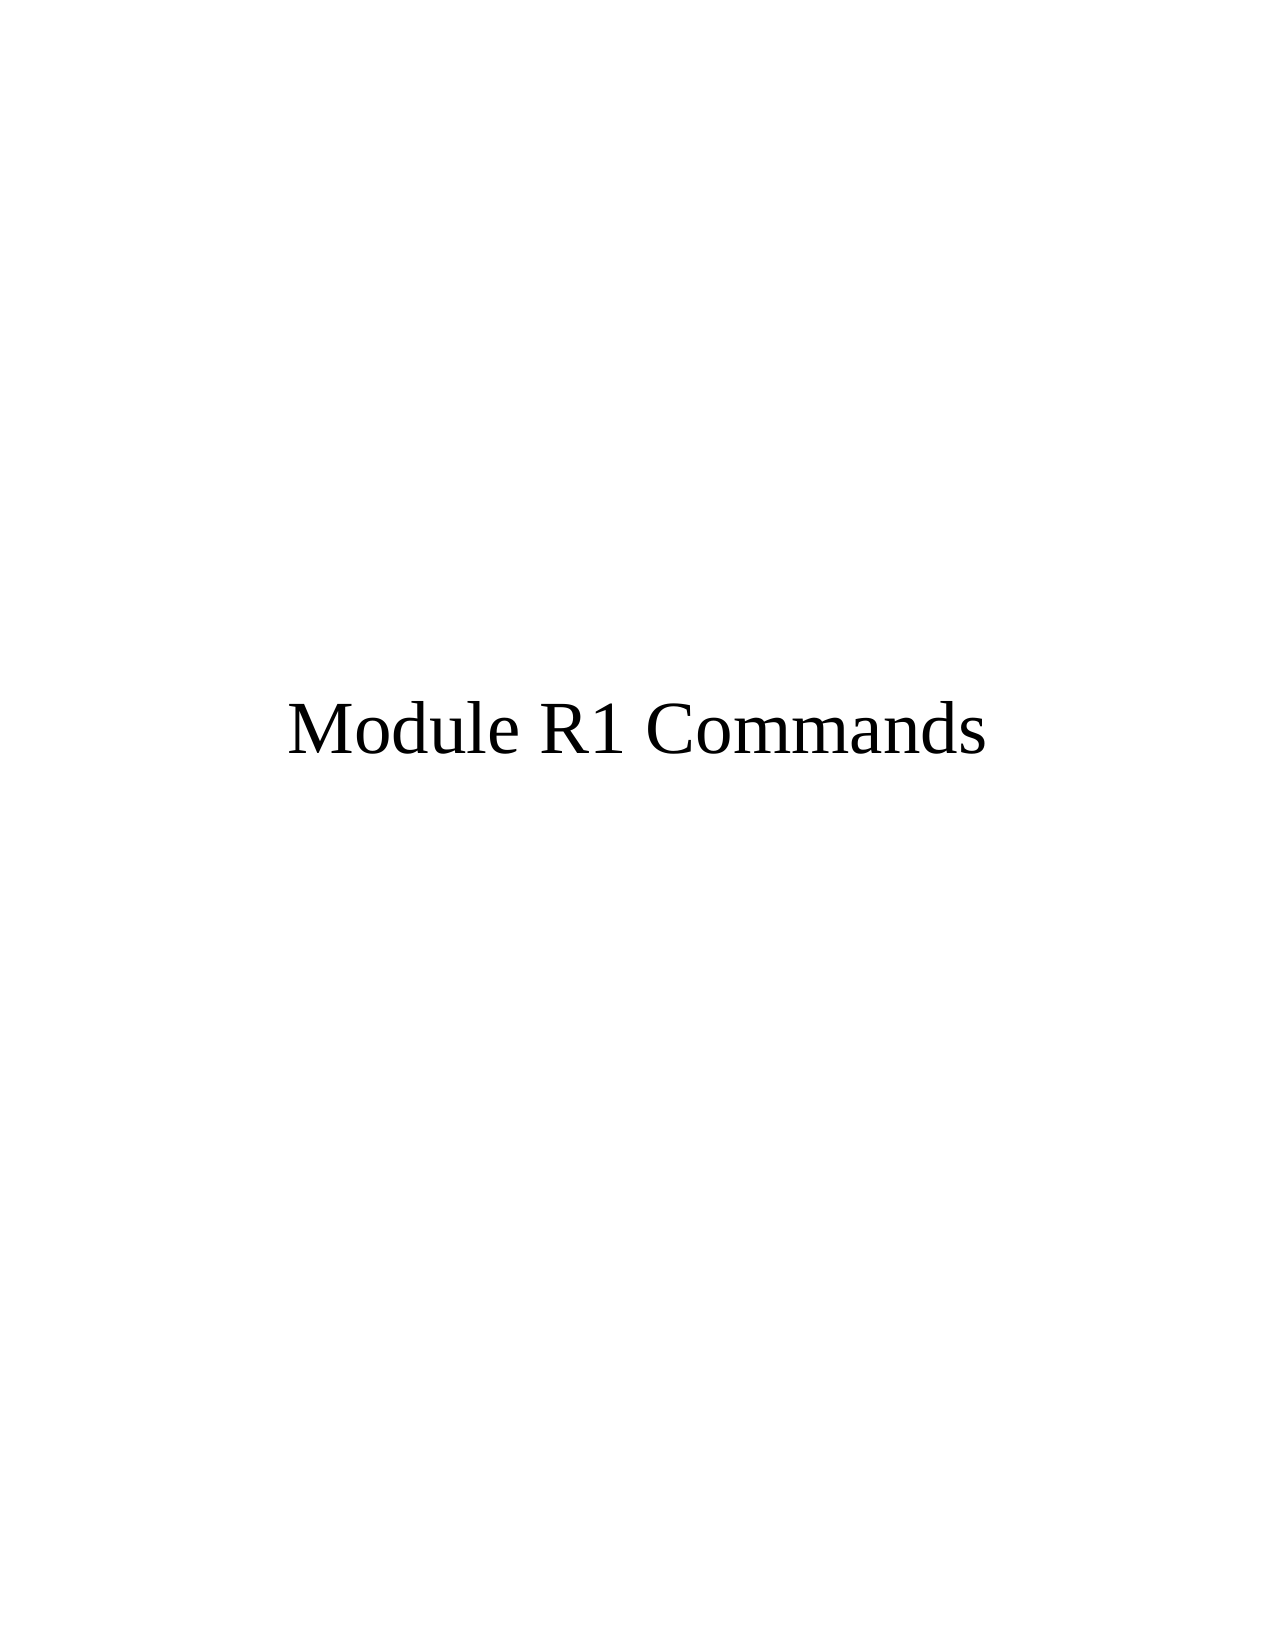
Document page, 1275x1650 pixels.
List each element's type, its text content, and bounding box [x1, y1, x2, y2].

text Module R1 Commands [118, 683, 1157, 770]
